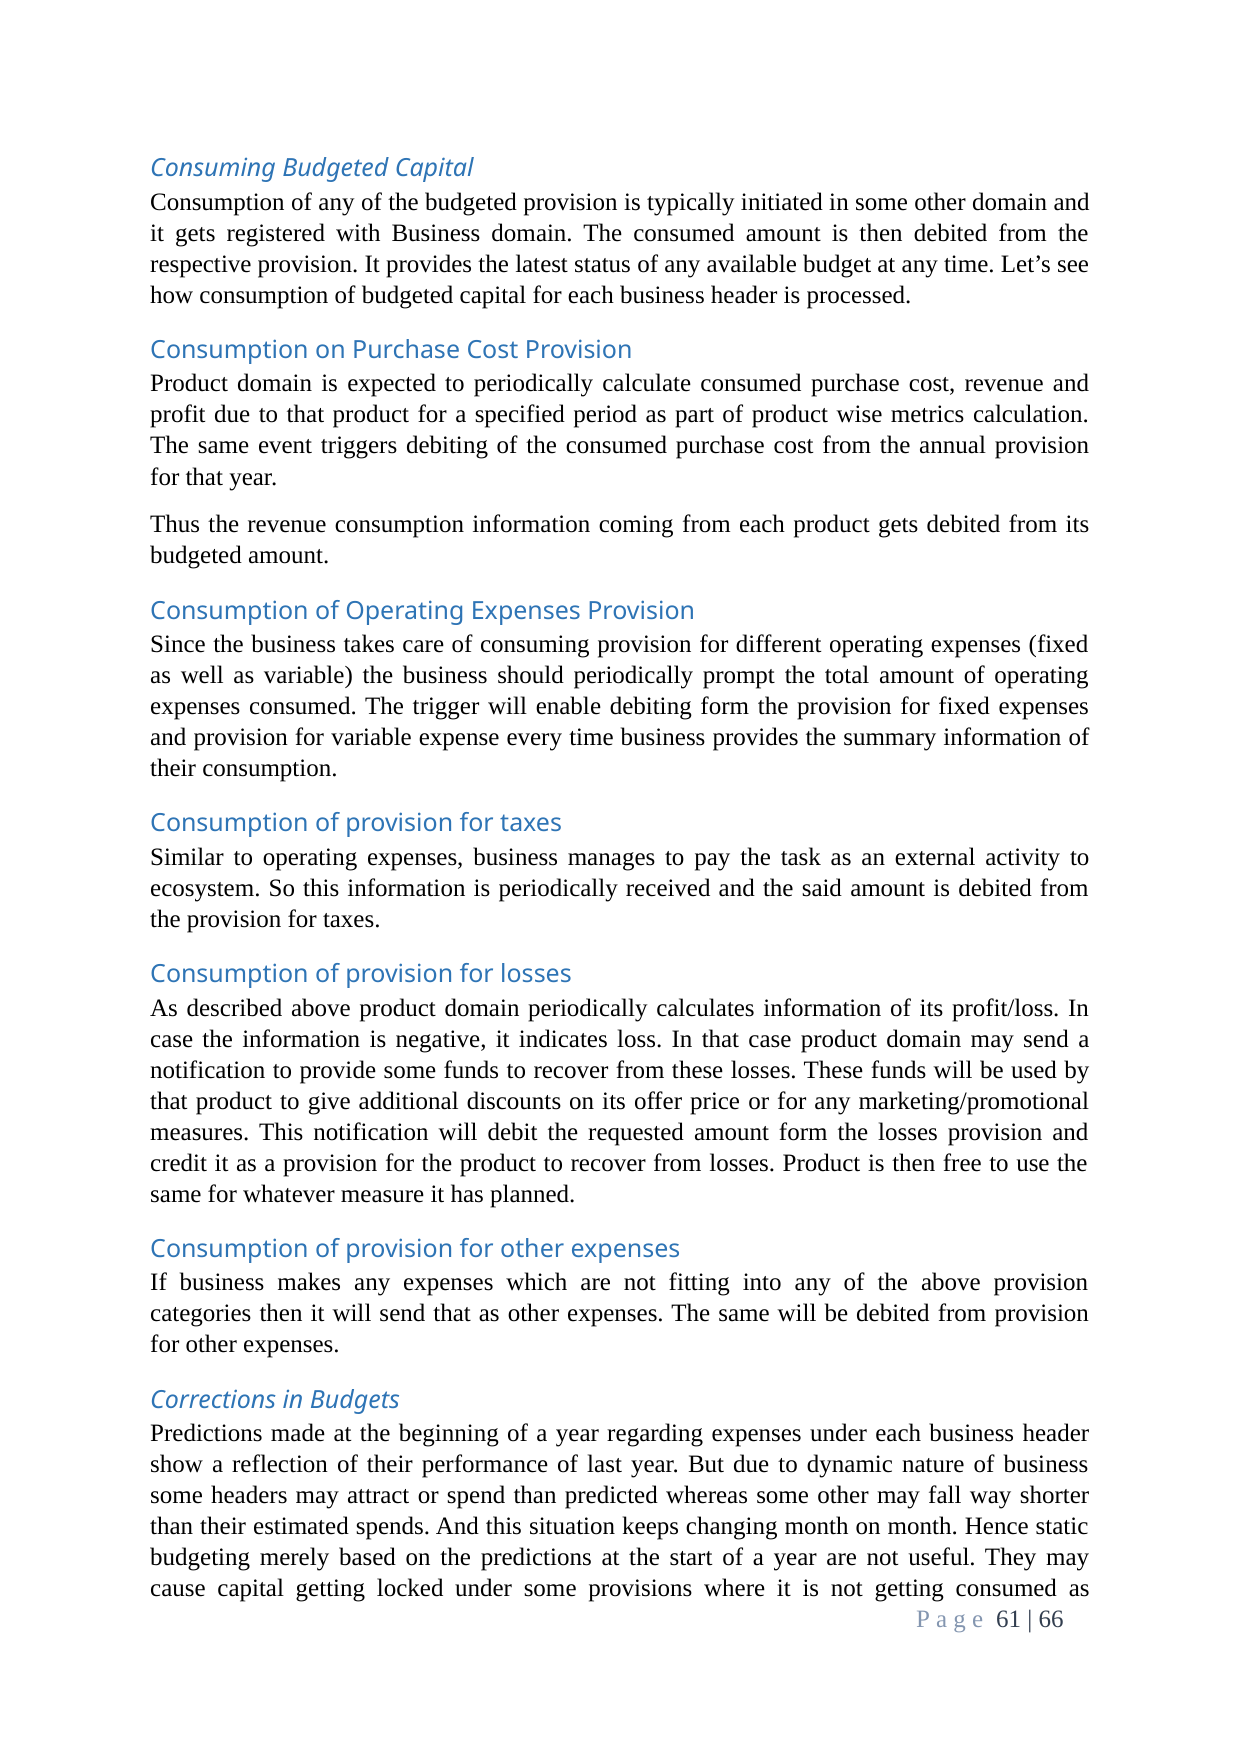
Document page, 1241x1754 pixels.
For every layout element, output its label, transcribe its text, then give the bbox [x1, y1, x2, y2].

subtitle Consuming Budgeted Capital [150, 150, 1090, 184]
subtitle Consumption of provision for other expenses [150, 1231, 1090, 1265]
subtitle Corrections in Budgets [150, 1381, 1090, 1416]
text Thus the revenue consumption information coming from each product gets debited from its budgeted amount. [150, 509, 1090, 569]
text Consumption of any of the budgeted provision is typically initiated in some other domain and it gets registered with Business domain. The consumed amount is then debited from the respective provision. It provides the latest status of any available budget at any time. Let’s see how consumption of budgeted capital for each business header is processed. [150, 187, 1090, 309]
text As described above product domain periodically calculates information of its profit/loss. In case the information is negative, it indicates loss. In that case product domain may send a notification to provide some funds to recover from these losses. These funds will be used by that product to give additional discounts on its offer price or for any marketing/promotional measures. This notification will debit the requested amount form the losses provision and credit it as a provision for the product to recover from losses. Product is then free to use the same for whatever measure it has planned. [150, 993, 1090, 1208]
text Product domain is expected to periodically calculate consumed purchase cost, revenue and profit due to that product for a specified period as part of product wise metrics calculation. The same event triggers debiting of the consumed purchase cost from the annual provision for that year. [150, 368, 1090, 490]
subtitle Consumption of provision for taxes [150, 805, 1090, 839]
text If business makes any expenses which are not fitting into any of the above provision categories then it will send that as other expenses. The same will be debited from provision for other expenses. [150, 1267, 1090, 1358]
text Predictions made at the beginning of a year regarding expenses under each business header show a reflection of their performance of last year. But due to dynamic nature of business some headers may attract or spend than predicted whereas some other may fall way shorter than their estimated spends. And this situation keeps changing month on month. Hence static budgeting merely based on the predictions at the start of a year are not useful. They may cause capital getting locked under some provisions where it is not getting consumed as [150, 1418, 1090, 1602]
subtitle Consumption on Purchase Cost Provision [150, 332, 1090, 366]
subtitle Consumption of provision for losses [150, 956, 1090, 990]
text Since the business takes care of consuming provision for different operating expenses (fixed as well as variable) the business should periodically prompt the total amount of operating expenses consumed. The trigger will enable debiting form the provision for fixed expenses and provision for variable expense every time business provides the summary information of their consumption. [150, 629, 1090, 782]
subtitle Consumption of Operating Expenses Provision [150, 592, 1090, 626]
text Similar to operating expenses, business manages to pay the task as an external activity to ecosystem. So this information is periodically received and the said amount is debited from the provision for taxes. [150, 842, 1090, 933]
